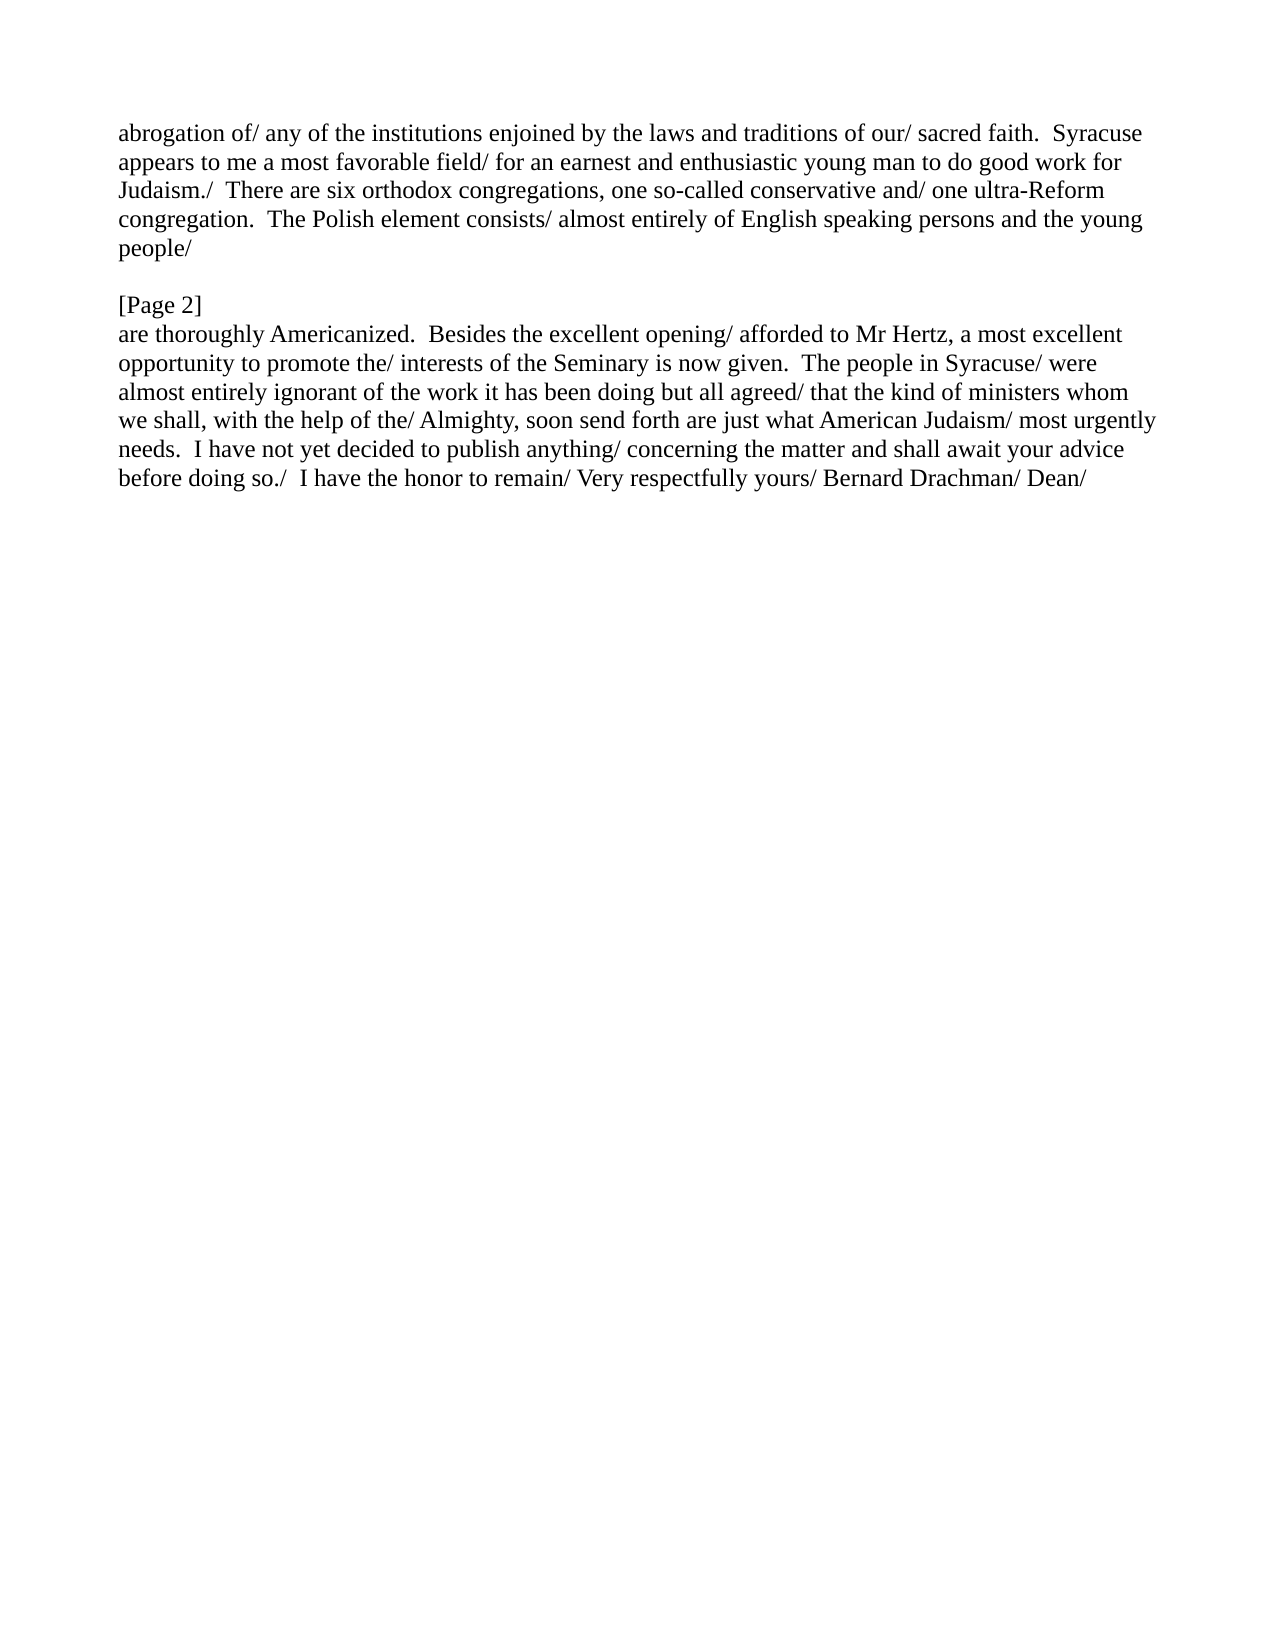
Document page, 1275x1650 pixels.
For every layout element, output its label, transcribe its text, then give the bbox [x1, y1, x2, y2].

text [Page 2] [118, 291, 1157, 319]
text abrogation of/ any of the institutions enjoined by the laws and traditions of our/ sacred faith. Syracuse appears to me a most favorable field/ for an earnest and enthusiastic young man to do good work for Judaism./ There are six orthodox congregations, one so-called conservative and/ one ultra-Reform congregation. The Polish element consists/ almost entirely of English speaking persons and the young people/ [118, 118, 1157, 262]
text are thoroughly Americanized. Besides the excellent opening/ afforded to Mr Hertz, a most excellent opportunity to promote the/ interests of the Seminary is now given. The people in Syracuse/ were almost entirely ignorant of the work it has been doing but all agreed/ that the kind of ministers whom we shall, with the help of the/ Almighty, soon send forth are just what American Judaism/ most urgently needs. I have not yet decided to publish anything/ concerning the matter and shall await your advice before doing so./ I have the honor to remain/ Very respectfully yours/ Bernard Drachman/ Dean/ [118, 319, 1157, 492]
